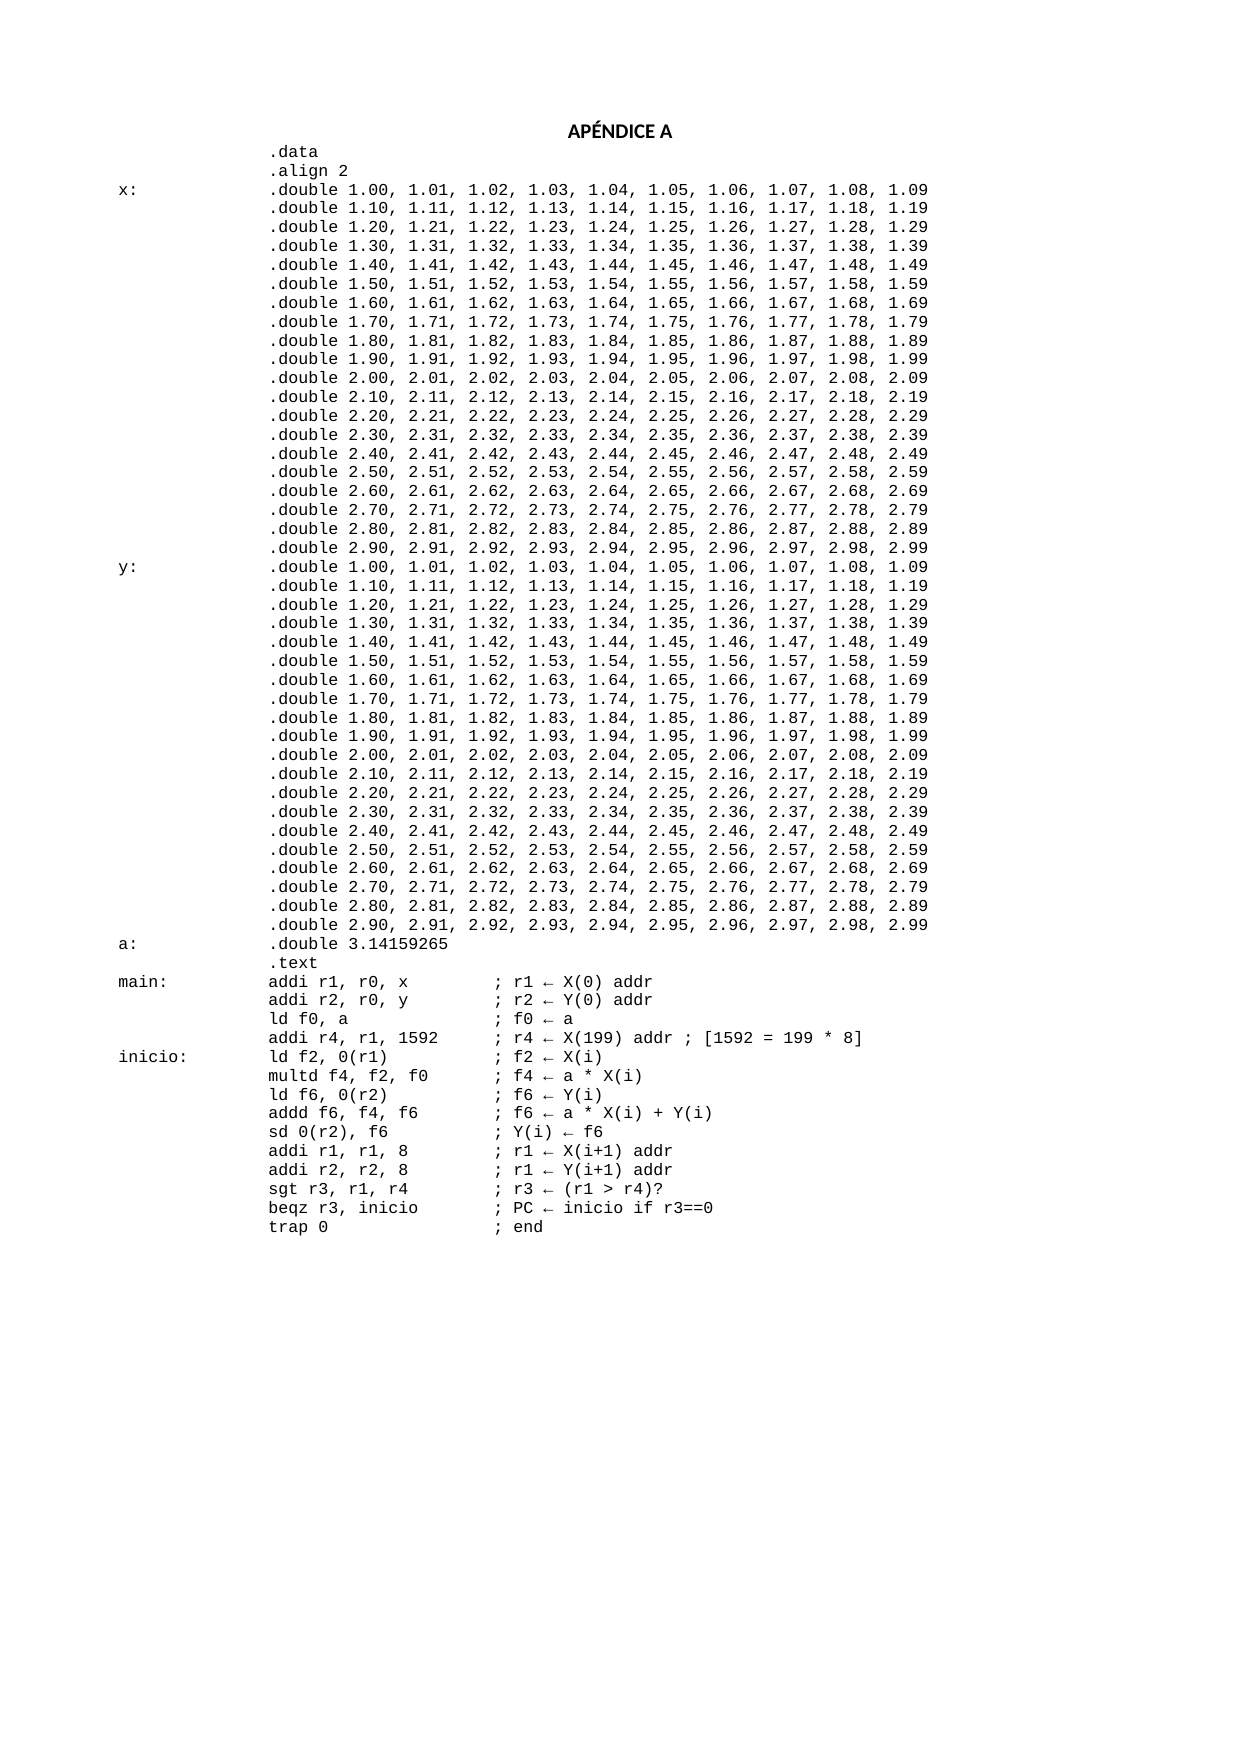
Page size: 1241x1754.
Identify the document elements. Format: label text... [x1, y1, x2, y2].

text .double 2.50, 2.51, 2.52, 2.53, 2.54, 2.55, 2.56, 2.57, 2.58, 2.59 [118, 464, 1122, 483]
text sd 0(r2), f6 ; Y(i) ← f6 [118, 1124, 1122, 1143]
text addi r2, r2, 8 ; r1 ← Y(i+1) addr [118, 1162, 1122, 1181]
text multd f4, f2, f0 ; f4 ← a * X(i) [118, 1067, 1122, 1086]
text .double 2.40, 2.41, 2.42, 2.43, 2.44, 2.45, 2.46, 2.47, 2.48, 2.49 [118, 445, 1122, 464]
text .data [118, 143, 1122, 162]
text .double 2.80, 2.81, 2.82, 2.83, 2.84, 2.85, 2.86, 2.87, 2.88, 2.89 [118, 898, 1122, 917]
text .double 1.80, 1.81, 1.82, 1.83, 1.84, 1.85, 1.86, 1.87, 1.88, 1.89 [118, 332, 1122, 351]
text .double 2.60, 2.61, 2.62, 2.63, 2.64, 2.65, 2.66, 2.67, 2.68, 2.69 [118, 860, 1122, 879]
text beqz r3, inicio ; PC ← inicio if r3==0 [118, 1199, 1122, 1218]
text .text [118, 954, 1122, 973]
text .double 2.30, 2.31, 2.32, 2.33, 2.34, 2.35, 2.36, 2.37, 2.38, 2.39 [118, 803, 1122, 822]
text addi r1, r1, 8 ; r1 ← X(i+1) addr [118, 1143, 1122, 1162]
text .double 2.20, 2.21, 2.22, 2.23, 2.24, 2.25, 2.26, 2.27, 2.28, 2.29 [118, 784, 1122, 803]
text x: .double 1.00, 1.01, 1.02, 1.03, 1.04, 1.05, 1.06, 1.07, 1.08, 1.09 [118, 181, 1122, 200]
text .double 2.90, 2.91, 2.92, 2.93, 2.94, 2.95, 2.96, 2.97, 2.98, 2.99 [118, 917, 1122, 935]
text .double 2.00, 2.01, 2.02, 2.03, 2.04, 2.05, 2.06, 2.07, 2.08, 2.09 [118, 747, 1122, 766]
text .double 1.50, 1.51, 1.52, 1.53, 1.54, 1.55, 1.56, 1.57, 1.58, 1.59 [118, 276, 1122, 294]
text .double 1.20, 1.21, 1.22, 1.23, 1.24, 1.25, 1.26, 1.27, 1.28, 1.29 [118, 219, 1122, 238]
text .double 1.10, 1.11, 1.12, 1.13, 1.14, 1.15, 1.16, 1.17, 1.18, 1.19 [118, 200, 1122, 219]
text .double 2.80, 2.81, 2.82, 2.83, 2.84, 2.85, 2.86, 2.87, 2.88, 2.89 [118, 521, 1122, 539]
text APÉNDICE A [118, 118, 1122, 143]
text .double 1.60, 1.61, 1.62, 1.63, 1.64, 1.65, 1.66, 1.67, 1.68, 1.69 [118, 671, 1122, 690]
text .double 2.20, 2.21, 2.22, 2.23, 2.24, 2.25, 2.26, 2.27, 2.28, 2.29 [118, 407, 1122, 426]
text .double 2.50, 2.51, 2.52, 2.53, 2.54, 2.55, 2.56, 2.57, 2.58, 2.59 [118, 841, 1122, 860]
text .double 1.70, 1.71, 1.72, 1.73, 1.74, 1.75, 1.76, 1.77, 1.78, 1.79 [118, 313, 1122, 332]
text .double 2.10, 2.11, 2.12, 2.13, 2.14, 2.15, 2.16, 2.17, 2.18, 2.19 [118, 389, 1122, 407]
text .double 2.90, 2.91, 2.92, 2.93, 2.94, 2.95, 2.96, 2.97, 2.98, 2.99 [118, 539, 1122, 558]
text .double 2.70, 2.71, 2.72, 2.73, 2.74, 2.75, 2.76, 2.77, 2.78, 2.79 [118, 502, 1122, 521]
text main: addi r1, r0, x ; r1 ← X(0) addr [118, 973, 1122, 992]
text .double 1.30, 1.31, 1.32, 1.33, 1.34, 1.35, 1.36, 1.37, 1.38, 1.39 [118, 238, 1122, 257]
text .double 1.90, 1.91, 1.92, 1.93, 1.94, 1.95, 1.96, 1.97, 1.98, 1.99 [118, 351, 1122, 370]
text .double 2.70, 2.71, 2.72, 2.73, 2.74, 2.75, 2.76, 2.77, 2.78, 2.79 [118, 879, 1122, 898]
text .double 2.00, 2.01, 2.02, 2.03, 2.04, 2.05, 2.06, 2.07, 2.08, 2.09 [118, 370, 1122, 389]
text ld f0, a ; f0 ← a [118, 1011, 1122, 1030]
text .double 2.40, 2.41, 2.42, 2.43, 2.44, 2.45, 2.46, 2.47, 2.48, 2.49 [118, 822, 1122, 841]
text .double 1.80, 1.81, 1.82, 1.83, 1.84, 1.85, 1.86, 1.87, 1.88, 1.89 [118, 709, 1122, 728]
text .double 1.10, 1.11, 1.12, 1.13, 1.14, 1.15, 1.16, 1.17, 1.18, 1.19 [118, 577, 1122, 596]
text addd f6, f4, f6 ; f6 ← a * X(i) + Y(i) [118, 1105, 1122, 1124]
text .double 1.60, 1.61, 1.62, 1.63, 1.64, 1.65, 1.66, 1.67, 1.68, 1.69 [118, 294, 1122, 313]
text .double 1.20, 1.21, 1.22, 1.23, 1.24, 1.25, 1.26, 1.27, 1.28, 1.29 [118, 596, 1122, 615]
text .double 2.30, 2.31, 2.32, 2.33, 2.34, 2.35, 2.36, 2.37, 2.38, 2.39 [118, 426, 1122, 445]
text .double 1.40, 1.41, 1.42, 1.43, 1.44, 1.45, 1.46, 1.47, 1.48, 1.49 [118, 257, 1122, 276]
text trap 0 ; end [118, 1218, 1122, 1237]
text .double 2.60, 2.61, 2.62, 2.63, 2.64, 2.65, 2.66, 2.67, 2.68, 2.69 [118, 483, 1122, 502]
text a: .double 3.14159265 [118, 935, 1122, 954]
text .double 1.70, 1.71, 1.72, 1.73, 1.74, 1.75, 1.76, 1.77, 1.78, 1.79 [118, 690, 1122, 709]
text sgt r3, r1, r4 ; r3 ← (r1 > r4)? [118, 1181, 1122, 1199]
text ld f6, 0(r2) ; f6 ← Y(i) [118, 1086, 1122, 1105]
text .double 2.10, 2.11, 2.12, 2.13, 2.14, 2.15, 2.16, 2.17, 2.18, 2.19 [118, 766, 1122, 784]
text inicio: ld f2, 0(r1) ; f2 ← X(i) [118, 1048, 1122, 1067]
text addi r2, r0, y ; r2 ← Y(0) addr [118, 992, 1122, 1011]
text .double 1.90, 1.91, 1.92, 1.93, 1.94, 1.95, 1.96, 1.97, 1.98, 1.99 [118, 728, 1122, 747]
text .align 2 [118, 162, 1122, 181]
text .double 1.30, 1.31, 1.32, 1.33, 1.34, 1.35, 1.36, 1.37, 1.38, 1.39 [118, 615, 1122, 634]
text .double 1.40, 1.41, 1.42, 1.43, 1.44, 1.45, 1.46, 1.47, 1.48, 1.49 [118, 634, 1122, 653]
text y: .double 1.00, 1.01, 1.02, 1.03, 1.04, 1.05, 1.06, 1.07, 1.08, 1.09 [118, 558, 1122, 577]
text addi r4, r1, 1592 ; r4 ← X(199) addr ; [1592 = 199 * 8] [118, 1030, 1122, 1048]
text .double 1.50, 1.51, 1.52, 1.53, 1.54, 1.55, 1.56, 1.57, 1.58, 1.59 [118, 653, 1122, 671]
